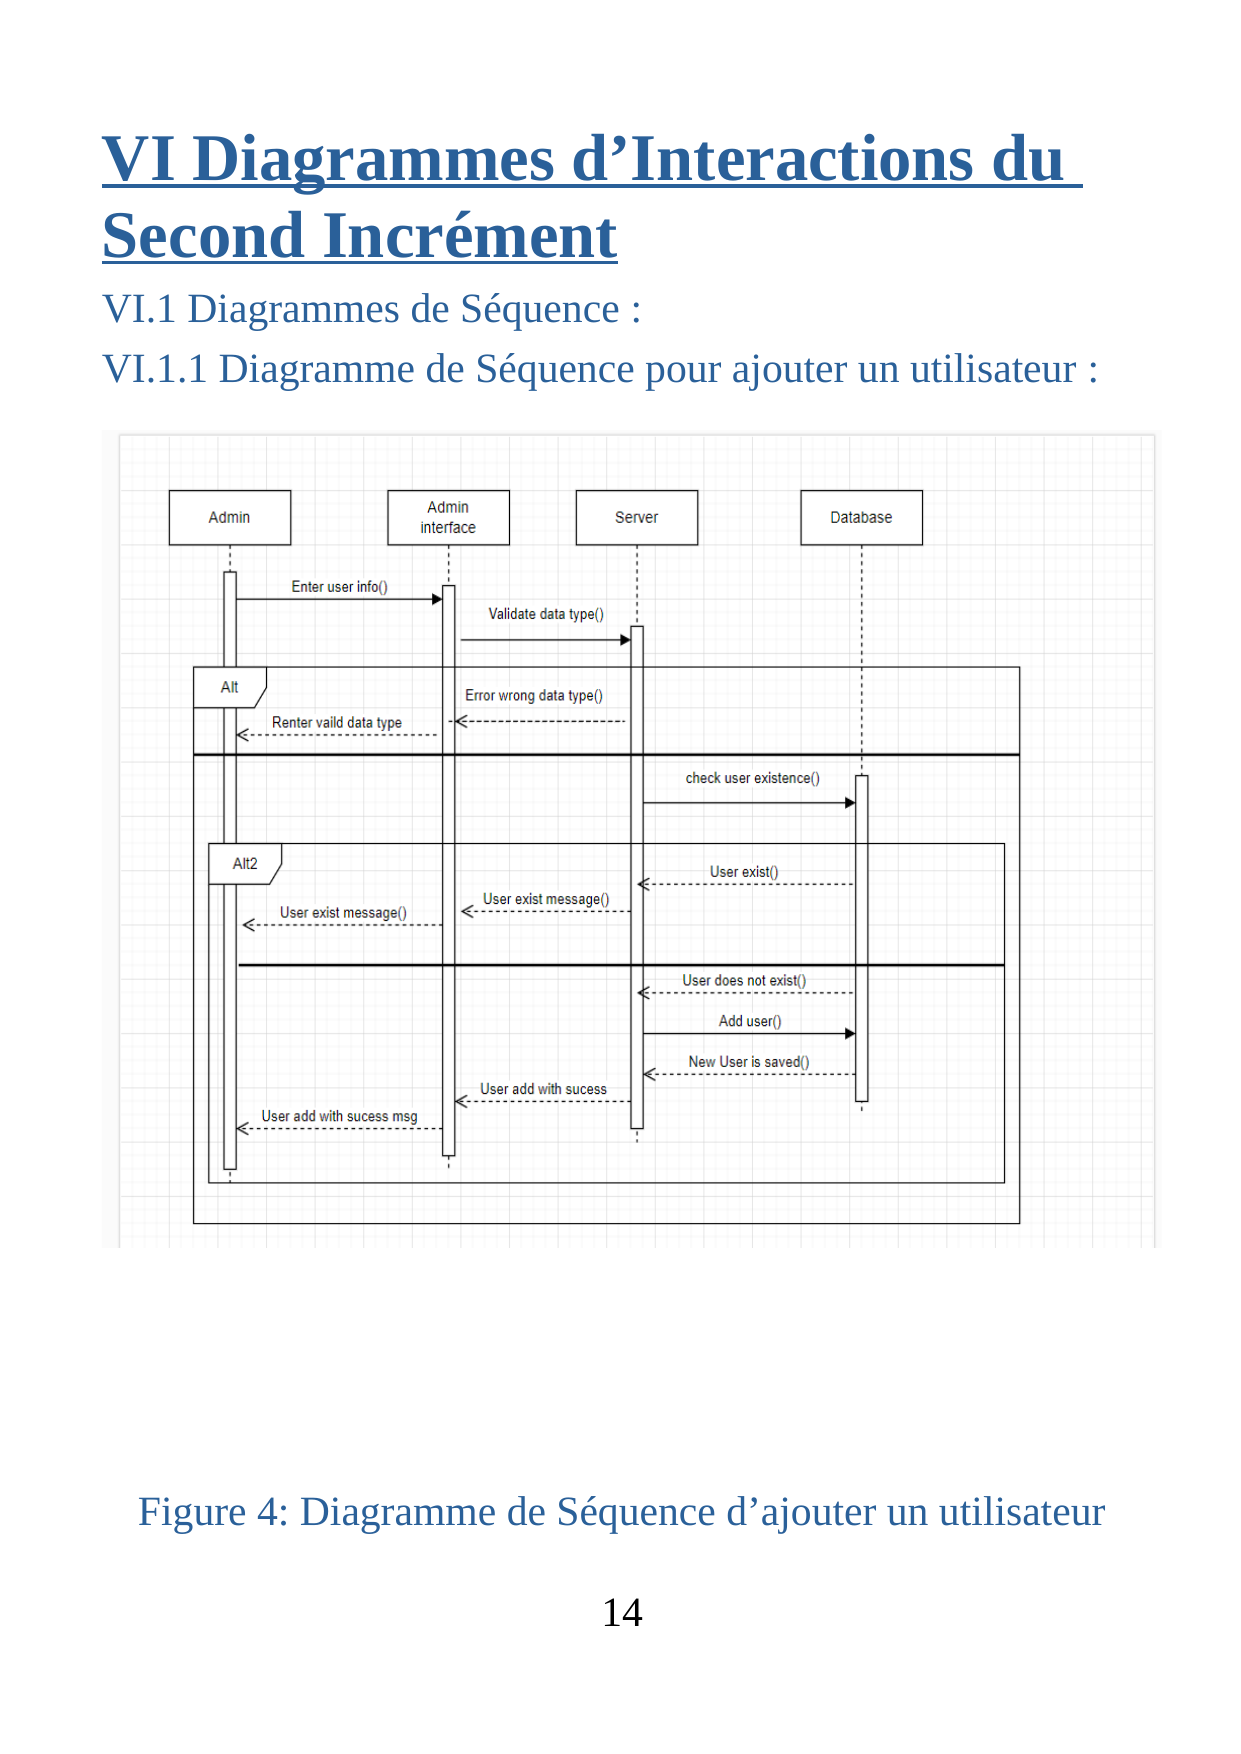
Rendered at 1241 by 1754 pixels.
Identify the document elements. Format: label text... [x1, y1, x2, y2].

text VI Diagrammes d’Interactions du Second Incrément [102, 118, 1142, 271]
text Figure 4: Diagramme de Séquence d’ajouter un utilisateur [102, 1486, 1142, 1534]
text VI.1.1 Diagramme de Séquence pour ajouter un utilisateur : [102, 343, 1142, 391]
picture [101, 430, 1162, 1248]
text VI.1 Diagrammes de Séquence : [102, 283, 1142, 331]
